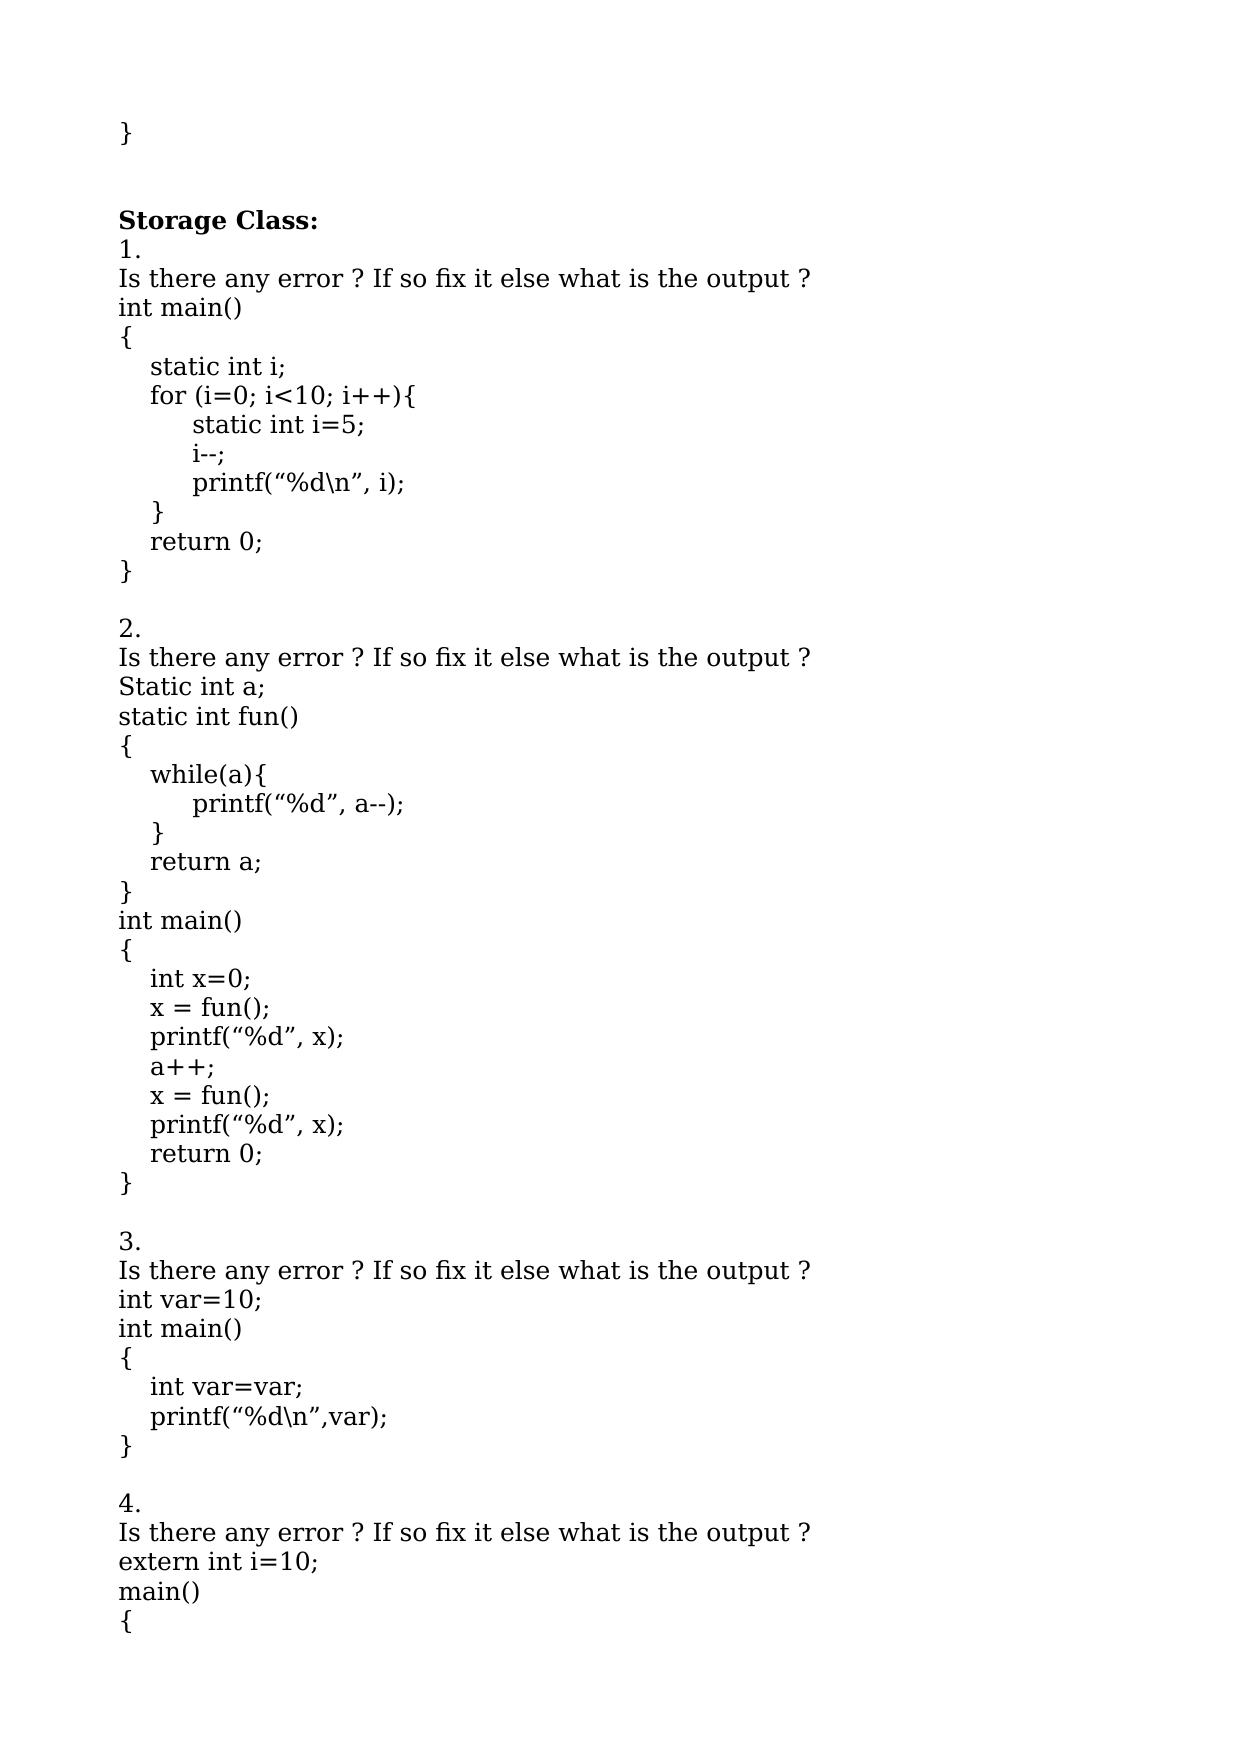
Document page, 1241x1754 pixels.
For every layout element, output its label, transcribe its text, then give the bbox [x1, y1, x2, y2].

text while(a){ [118, 760, 1122, 789]
text i--; [118, 439, 1122, 468]
text } [118, 877, 1122, 906]
text { [118, 322, 1122, 352]
text { [118, 731, 1122, 760]
text return a; [118, 847, 1122, 877]
text printf(“%d”, x); [118, 1110, 1122, 1139]
text Storage Class: [118, 206, 1122, 235]
text printf(“%d”, x); [118, 1022, 1122, 1052]
text int x=0; [118, 964, 1122, 993]
text Is there any error ? If so fix it else what is the output ? [118, 1518, 1122, 1547]
text { [118, 1606, 1122, 1635]
text extern int i=10; [118, 1547, 1122, 1577]
text int var=var; [118, 1372, 1122, 1402]
text x = fun(); [118, 993, 1122, 1022]
text int main() [118, 1314, 1122, 1343]
text Is there any error ? If so fix it else what is the output ? [118, 643, 1122, 672]
text } [118, 118, 1122, 147]
text Is there any error ? If so fix it else what is the output ? [118, 264, 1122, 293]
text printf(“%d\n”, i); [118, 468, 1122, 497]
text return 0; [118, 1139, 1122, 1168]
text 4. [118, 1489, 1122, 1518]
text int main() [118, 293, 1122, 322]
text int main() [118, 906, 1122, 935]
text Is there any error ? If so fix it else what is the output ? [118, 1256, 1122, 1285]
text printf(“%d”, a--); [118, 789, 1122, 818]
text 2. [118, 614, 1122, 643]
text } [118, 497, 1122, 527]
text printf(“%d\n”,var); [118, 1402, 1122, 1431]
text { [118, 935, 1122, 964]
text static int i; [118, 352, 1122, 381]
text 3. [118, 1227, 1122, 1256]
text Static int a; [118, 672, 1122, 702]
text { [118, 1343, 1122, 1372]
text int var=10; [118, 1285, 1122, 1314]
text } [118, 818, 1122, 847]
text static int fun() [118, 702, 1122, 731]
text return 0; [118, 527, 1122, 556]
text x = fun(); [118, 1081, 1122, 1110]
text } [118, 1168, 1122, 1197]
text static int i=5; [118, 410, 1122, 439]
text 1. [118, 235, 1122, 264]
text a++; [118, 1052, 1122, 1081]
text } [118, 1431, 1122, 1460]
text main() [118, 1577, 1122, 1606]
text } [118, 556, 1122, 585]
text for (i=0; i<10; i++){ [118, 381, 1122, 410]
